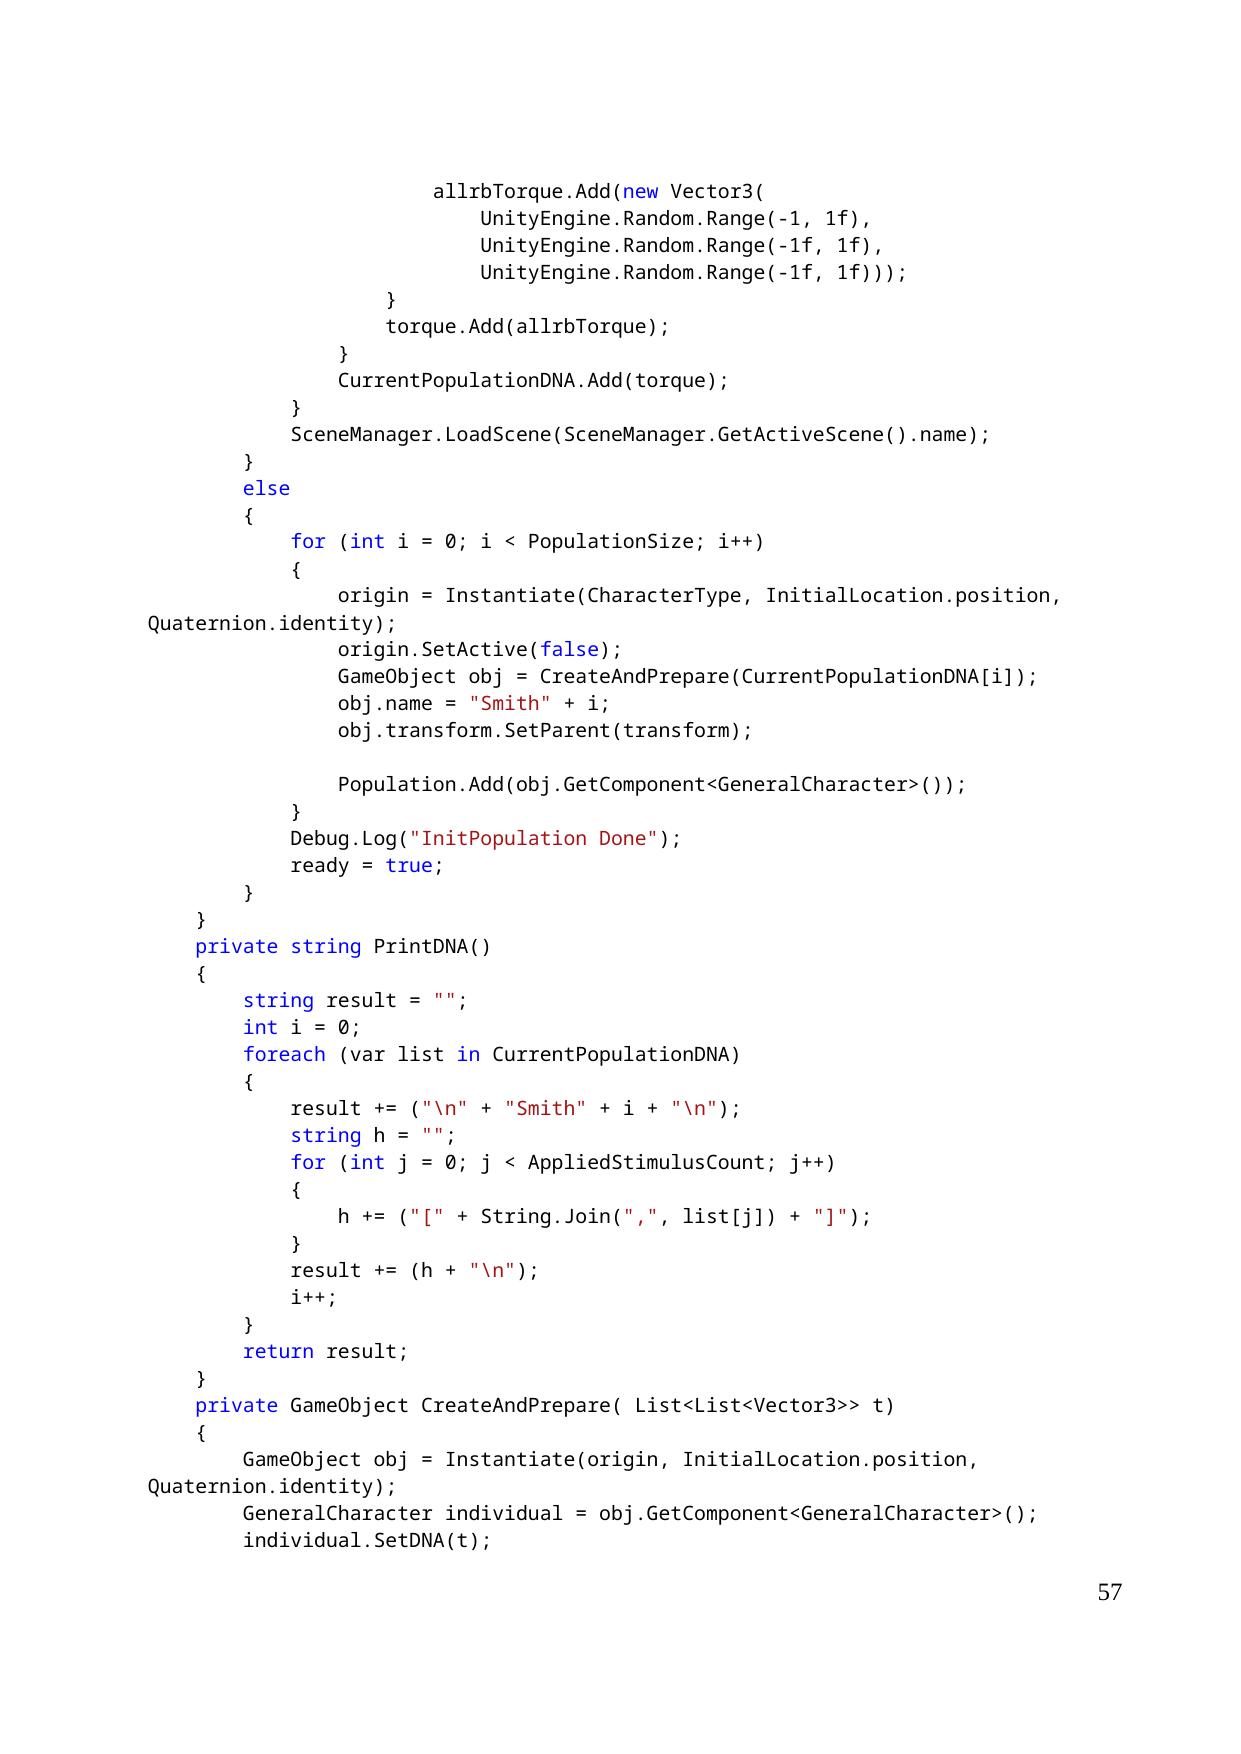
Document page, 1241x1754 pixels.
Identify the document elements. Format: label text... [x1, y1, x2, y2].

text } [148, 798, 1122, 824]
text { [148, 959, 1122, 986]
text h += ("[" + String.Join(",", list[j]) + "]"); [148, 1202, 1122, 1229]
text SceneManager.LoadScene(SceneManager.GetActiveScene().name); [148, 420, 1122, 447]
text Population.Add(obj.GetComponent<GeneralCharacter>()); [148, 771, 1122, 798]
text UnityEngine.Random.Range(-1f, 1f))); [148, 258, 1122, 285]
text } [148, 1310, 1122, 1337]
text } [148, 393, 1122, 420]
text else [148, 474, 1122, 501]
text string h = ""; [148, 1121, 1122, 1148]
text } [148, 285, 1122, 312]
text int i = 0; [148, 1013, 1122, 1040]
text UnityEngine.Random.Range(-1f, 1f), [148, 231, 1122, 258]
text { [148, 1067, 1122, 1094]
text for (int j = 0; j < AppliedStimulusCount; j++) [148, 1148, 1122, 1175]
text } [148, 878, 1122, 906]
text for (int i = 0; i < PopulationSize; i++) [148, 528, 1122, 555]
text GameObject obj = Instantiate(origin, InitialLocation.position, Quaternion.identity); [148, 1445, 1122, 1499]
text { [148, 1175, 1122, 1202]
text UnityEngine.Random.Range(-1, 1f), [148, 204, 1122, 231]
text origin = Instantiate(CharacterType, InitialLocation.position, Quaternion.identity); [148, 582, 1122, 636]
text obj.transform.SetParent(transform); [148, 717, 1122, 744]
text } [148, 1364, 1122, 1391]
text i++; [148, 1283, 1122, 1310]
text GeneralCharacter individual = obj.GetComponent<GeneralCharacter>(); [148, 1499, 1122, 1526]
text private GameObject CreateAndPrepare( List<List<Vector3>> t) [148, 1391, 1122, 1418]
text { [148, 501, 1122, 528]
text string result = ""; [148, 986, 1122, 1013]
text { [148, 1418, 1122, 1445]
text result += (h + "\n"); [148, 1256, 1122, 1283]
text } [148, 1229, 1122, 1256]
text private string PrintDNA() [148, 932, 1122, 959]
text ready = true; [148, 852, 1122, 878]
text individual.SetDNA(t); [148, 1526, 1122, 1553]
text { [148, 555, 1122, 582]
text Debug.Log("InitPopulation Done"); [148, 824, 1122, 852]
text } [148, 447, 1122, 474]
text return result; [148, 1337, 1122, 1364]
text obj.name = "Smith" + i; [148, 690, 1122, 717]
text GameObject obj = CreateAndPrepare(CurrentPopulationDNA[i]); [148, 663, 1122, 690]
text allrbTorque.Add(new Vector3( [148, 177, 1122, 204]
text origin.SetActive(false); [148, 636, 1122, 663]
text result += ("\n" + "Smith" + i + "\n"); [148, 1094, 1122, 1121]
text CurrentPopulationDNA.Add(torque); [148, 366, 1122, 393]
text } [148, 906, 1122, 932]
text } [148, 339, 1122, 366]
text foreach (var list in CurrentPopulationDNA) [148, 1040, 1122, 1067]
text torque.Add(allrbTorque); [148, 312, 1122, 339]
